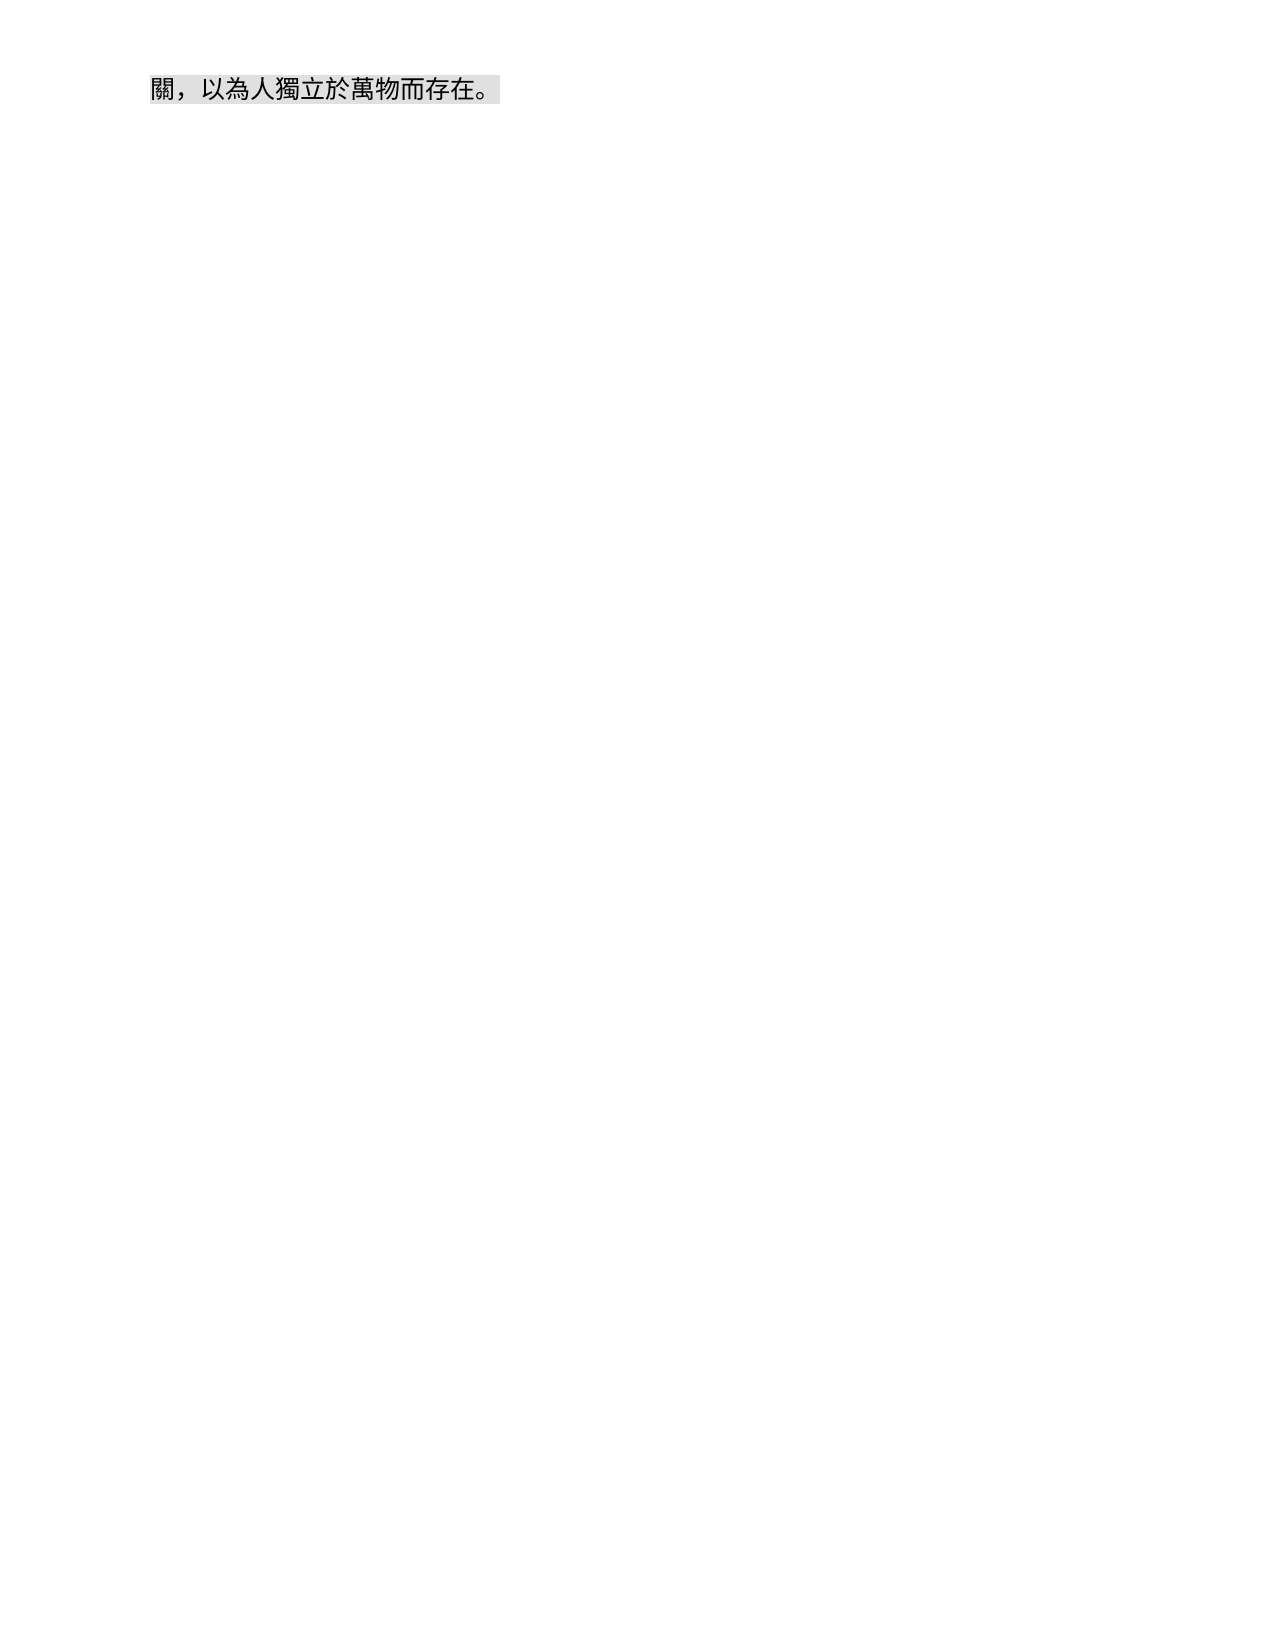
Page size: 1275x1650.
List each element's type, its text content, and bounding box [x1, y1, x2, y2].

text 關，以為人獨立於萬物而存在。 [150, 75, 1125, 104]
